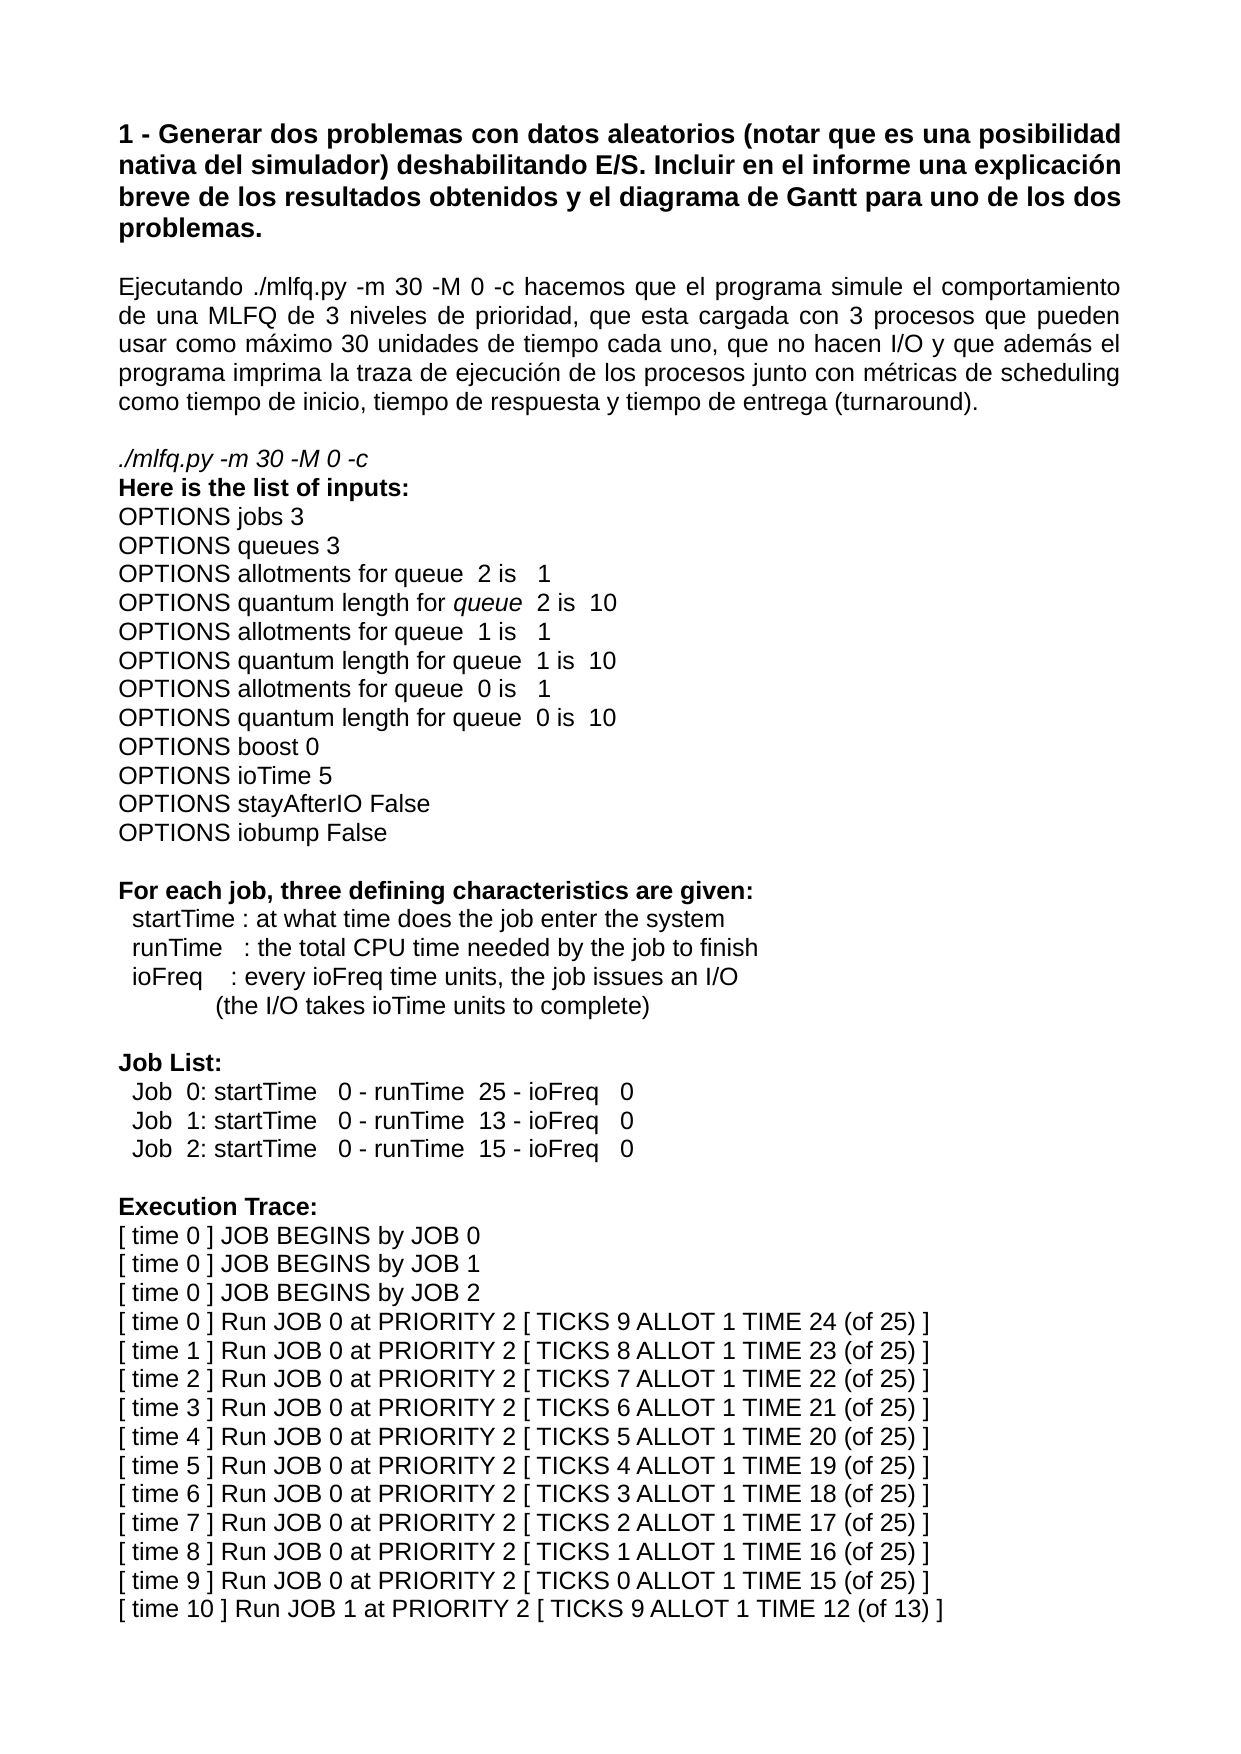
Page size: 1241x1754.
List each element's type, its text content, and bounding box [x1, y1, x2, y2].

text [ time 2 ] Run JOB 0 at PRIORITY 2 [ TICKS 7 ALLOT 1 TIME 22 (of 25) ] [118, 1364, 1122, 1393]
text OPTIONS quantum length for queue 0 is 10 [118, 703, 1122, 732]
text [ time 1 ] Run JOB 0 at PRIORITY 2 [ TICKS 8 ALLOT 1 TIME 23 (of 25) ] [118, 1336, 1122, 1364]
text [ time 8 ] Run JOB 0 at PRIORITY 2 [ TICKS 1 ALLOT 1 TIME 16 (of 25) ] [118, 1537, 1122, 1566]
text ioFreq : every ioFreq time units, the job issues an I/O [118, 962, 1122, 991]
text OPTIONS allotments for queue 2 is 1 [118, 559, 1122, 588]
text OPTIONS quantum length for queue 2 is 10 [118, 588, 1122, 617]
text OPTIONS iobump False [118, 818, 1122, 847]
text [ time 0 ] Run JOB 0 at PRIORITY 2 [ TICKS 9 ALLOT 1 TIME 24 (of 25) ] [118, 1307, 1122, 1336]
text 1 - Generar dos problemas con datos aleatorios (notar que es una posibilidad nativa del simulador) deshabilitando E/S. Incluir en el informe una explicación breve de los resultados obtenidos y el diagrama de Gantt para uno de los dos problemas. [118, 118, 1122, 243]
text Job 0: startTime 0 - runTime 25 - ioFreq 0 [118, 1077, 1122, 1106]
text [ time 3 ] Run JOB 0 at PRIORITY 2 [ TICKS 6 ALLOT 1 TIME 21 (of 25) ] [118, 1393, 1122, 1422]
text startTime : at what time does the job enter the system [118, 904, 1122, 933]
text OPTIONS jobs 3 [118, 502, 1122, 531]
text OPTIONS stayAfterIO False [118, 789, 1122, 818]
text [ time 5 ] Run JOB 0 at PRIORITY 2 [ TICKS 4 ALLOT 1 TIME 19 (of 25) ] [118, 1451, 1122, 1479]
text [ time 4 ] Run JOB 0 at PRIORITY 2 [ TICKS 5 ALLOT 1 TIME 20 (of 25) ] [118, 1422, 1122, 1451]
text OPTIONS allotments for queue 1 is 1 [118, 617, 1122, 646]
text OPTIONS boost 0 [118, 732, 1122, 761]
text Ejecutando ./mlfq.py -m 30 -M 0 -c hacemos que el programa simule el comportamiento de una MLFQ de 3 niveles de prioridad, que esta cargada con 3 procesos que pueden usar como máximo 30 unidades de tiempo cada uno, que no hacen I/O y que además el programa imprima la traza de ejecución de los procesos junto con métricas de scheduling como tiempo de inicio, tiempo de respuesta y tiempo de entrega (turnaround). [118, 272, 1122, 416]
text OPTIONS queues 3 [118, 531, 1122, 559]
text Here is the list of inputs: [118, 473, 1122, 502]
text [ time 0 ] JOB BEGINS by JOB 0 [118, 1221, 1122, 1249]
text OPTIONS ioTime 5 [118, 761, 1122, 789]
text [ time 10 ] Run JOB 1 at PRIORITY 2 [ TICKS 9 ALLOT 1 TIME 12 (of 13) ] [118, 1594, 1122, 1623]
text Job List: [118, 1048, 1122, 1077]
text For each job, three defining characteristics are given: [118, 876, 1122, 904]
text [ time 6 ] Run JOB 0 at PRIORITY 2 [ TICKS 3 ALLOT 1 TIME 18 (of 25) ] [118, 1479, 1122, 1508]
text (the I/O takes ioTime units to complete) [118, 991, 1122, 1019]
text [ time 0 ] JOB BEGINS by JOB 2 [118, 1278, 1122, 1307]
text [ time 7 ] Run JOB 0 at PRIORITY 2 [ TICKS 2 ALLOT 1 TIME 17 (of 25) ] [118, 1508, 1122, 1537]
text OPTIONS quantum length for queue 1 is 10 [118, 646, 1122, 674]
text Execution Trace: [118, 1192, 1122, 1221]
text ./mlfq.py -m 30 -M 0 -c [118, 444, 1122, 473]
text Job 1: startTime 0 - runTime 13 - ioFreq 0 [118, 1106, 1122, 1134]
text runTime : the total CPU time needed by the job to finish [118, 933, 1122, 962]
text Job 2: startTime 0 - runTime 15 - ioFreq 0 [118, 1134, 1122, 1163]
text OPTIONS allotments for queue 0 is 1 [118, 674, 1122, 703]
text [ time 9 ] Run JOB 0 at PRIORITY 2 [ TICKS 0 ALLOT 1 TIME 15 (of 25) ] [118, 1566, 1122, 1594]
text [ time 0 ] JOB BEGINS by JOB 1 [118, 1249, 1122, 1278]
